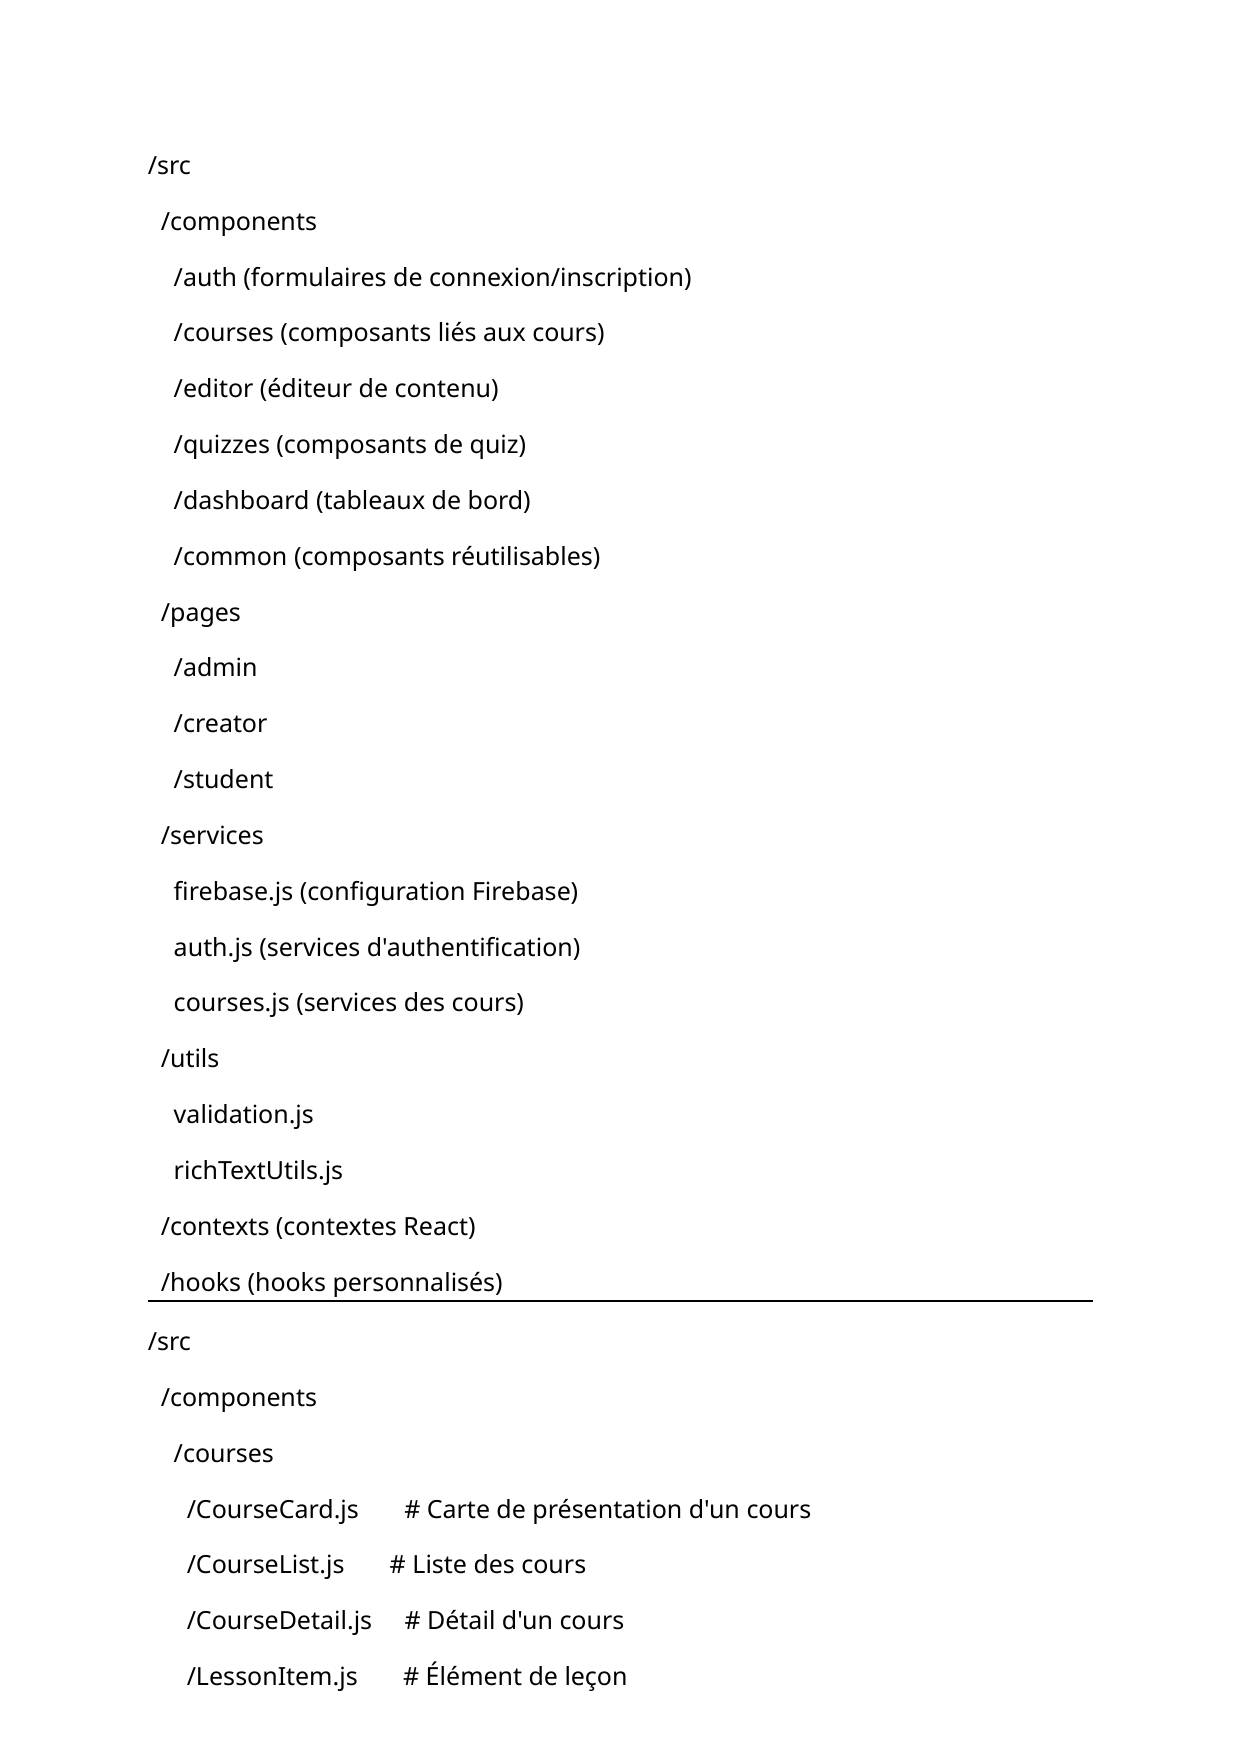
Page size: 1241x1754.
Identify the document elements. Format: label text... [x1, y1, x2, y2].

text /creator [148, 706, 1093, 740]
text auth.js (services d'authentification) [148, 929, 1093, 963]
text richTextUtils.js [148, 1153, 1093, 1187]
text /editor (éditeur de contenu) [148, 371, 1093, 405]
text /CourseCard.js # Carte de présentation d'un cours [148, 1491, 1093, 1525]
text /hooks (hooks personnalisés) [148, 1264, 1093, 1300]
text validation.js [148, 1097, 1093, 1131]
text /dashboard (tableaux de bord) [148, 483, 1093, 517]
text /src [148, 148, 1093, 182]
text /common (composants réutilisables) [148, 538, 1093, 572]
text /contexts (contextes React) [148, 1208, 1093, 1242]
text /auth (formulaires de connexion/inscription) [148, 259, 1093, 293]
text /admin [148, 650, 1093, 684]
text /services [148, 818, 1093, 852]
text /src [148, 1324, 1093, 1358]
text /LessonItem.js # Élément de leçon [148, 1659, 1093, 1693]
text courses.js (services des cours) [148, 985, 1093, 1019]
text /pages [148, 594, 1093, 628]
text /quizzes (composants de quiz) [148, 427, 1093, 461]
text /courses (composants liés aux cours) [148, 315, 1093, 349]
text /components [148, 203, 1093, 237]
text /courses [148, 1435, 1093, 1469]
text /components [148, 1379, 1093, 1414]
text /CourseDetail.js # Détail d'un cours [148, 1603, 1093, 1637]
text /CourseList.js # Liste des cours [148, 1547, 1093, 1581]
text /utils [148, 1041, 1093, 1075]
text firebase.js (configuration Firebase) [148, 873, 1093, 907]
text /student [148, 762, 1093, 796]
